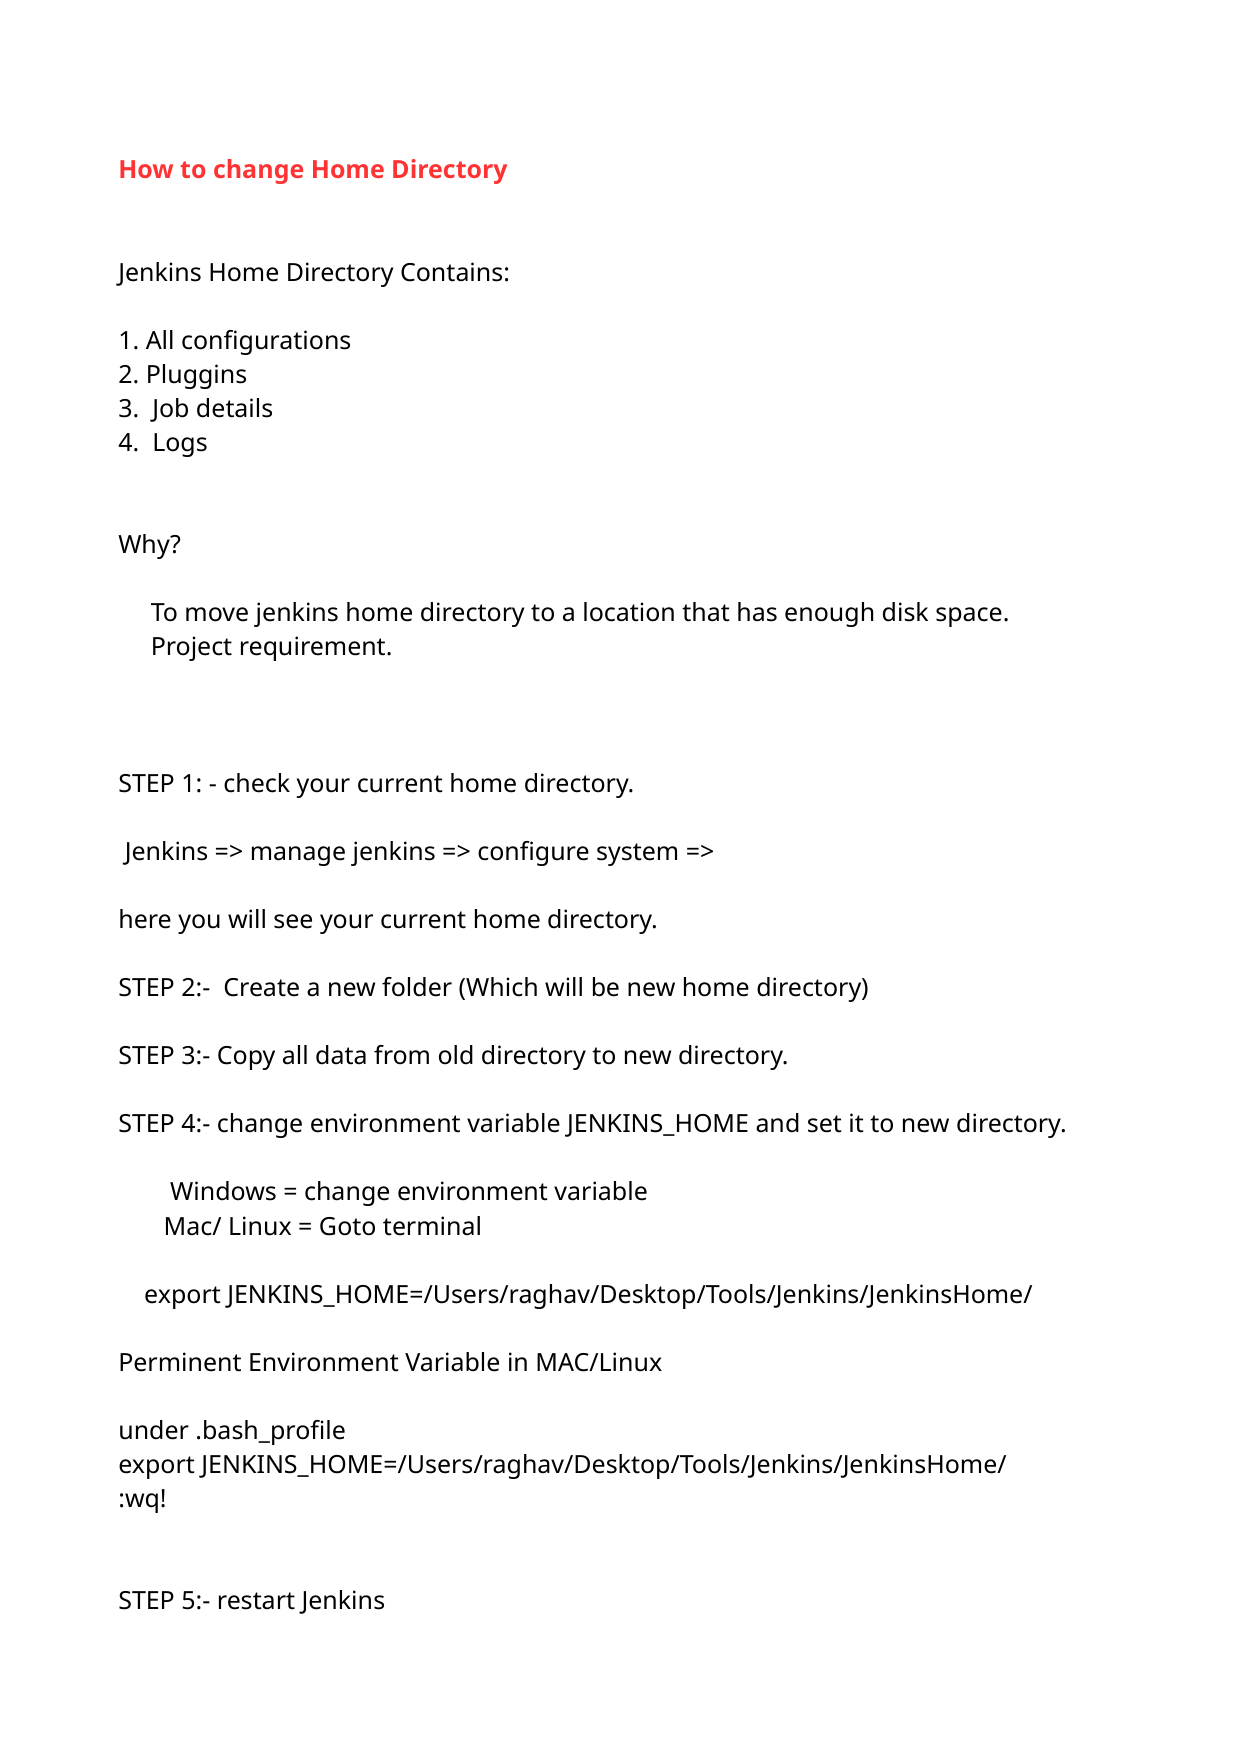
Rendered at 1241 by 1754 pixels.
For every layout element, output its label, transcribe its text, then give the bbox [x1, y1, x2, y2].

text Jenkins Home Directory Contains: [118, 254, 1122, 288]
text 1. All configurations [118, 322, 1122, 357]
text export JENKINS_HOME=/Users/raghav/Desktop/Tools/Jenkins/JenkinsHome/ [118, 1447, 1122, 1481]
text Perminent Environment Variable in MAC/Linux [118, 1344, 1122, 1378]
text Jenkins => manage jenkins => configure system => [118, 833, 1122, 867]
text :wq! [118, 1481, 1122, 1515]
text Windows = change environment variable [118, 1174, 1122, 1208]
text Project requirement. [118, 629, 1122, 663]
text Mac/ Linux = Goto terminal [118, 1208, 1122, 1242]
text STEP 5:- restart Jenkins [118, 1583, 1122, 1617]
text 3. Job details [118, 391, 1122, 425]
text export JENKINS_HOME=/Users/raghav/Desktop/Tools/Jenkins/JenkinsHome/ [118, 1276, 1122, 1310]
text 4. Logs [118, 425, 1122, 459]
text How to change Home Directory [118, 152, 1122, 186]
text STEP 3:- Copy all data from old directory to new directory. [118, 1038, 1122, 1072]
text STEP 2:- Create a new folder (Which will be new home directory) [118, 970, 1122, 1004]
text STEP 4:- change environment variable JENKINS_HOME and set it to new directory. [118, 1106, 1122, 1140]
text here you will see your current home directory. [118, 902, 1122, 936]
text STEP 1: - check your current home directory. [118, 765, 1122, 799]
text To move jenkins home directory to a location that has enough disk space. [118, 595, 1122, 629]
text Why? [118, 527, 1122, 561]
text under .bash_profile [118, 1412, 1122, 1447]
text 2. Pluggins [118, 357, 1122, 391]
